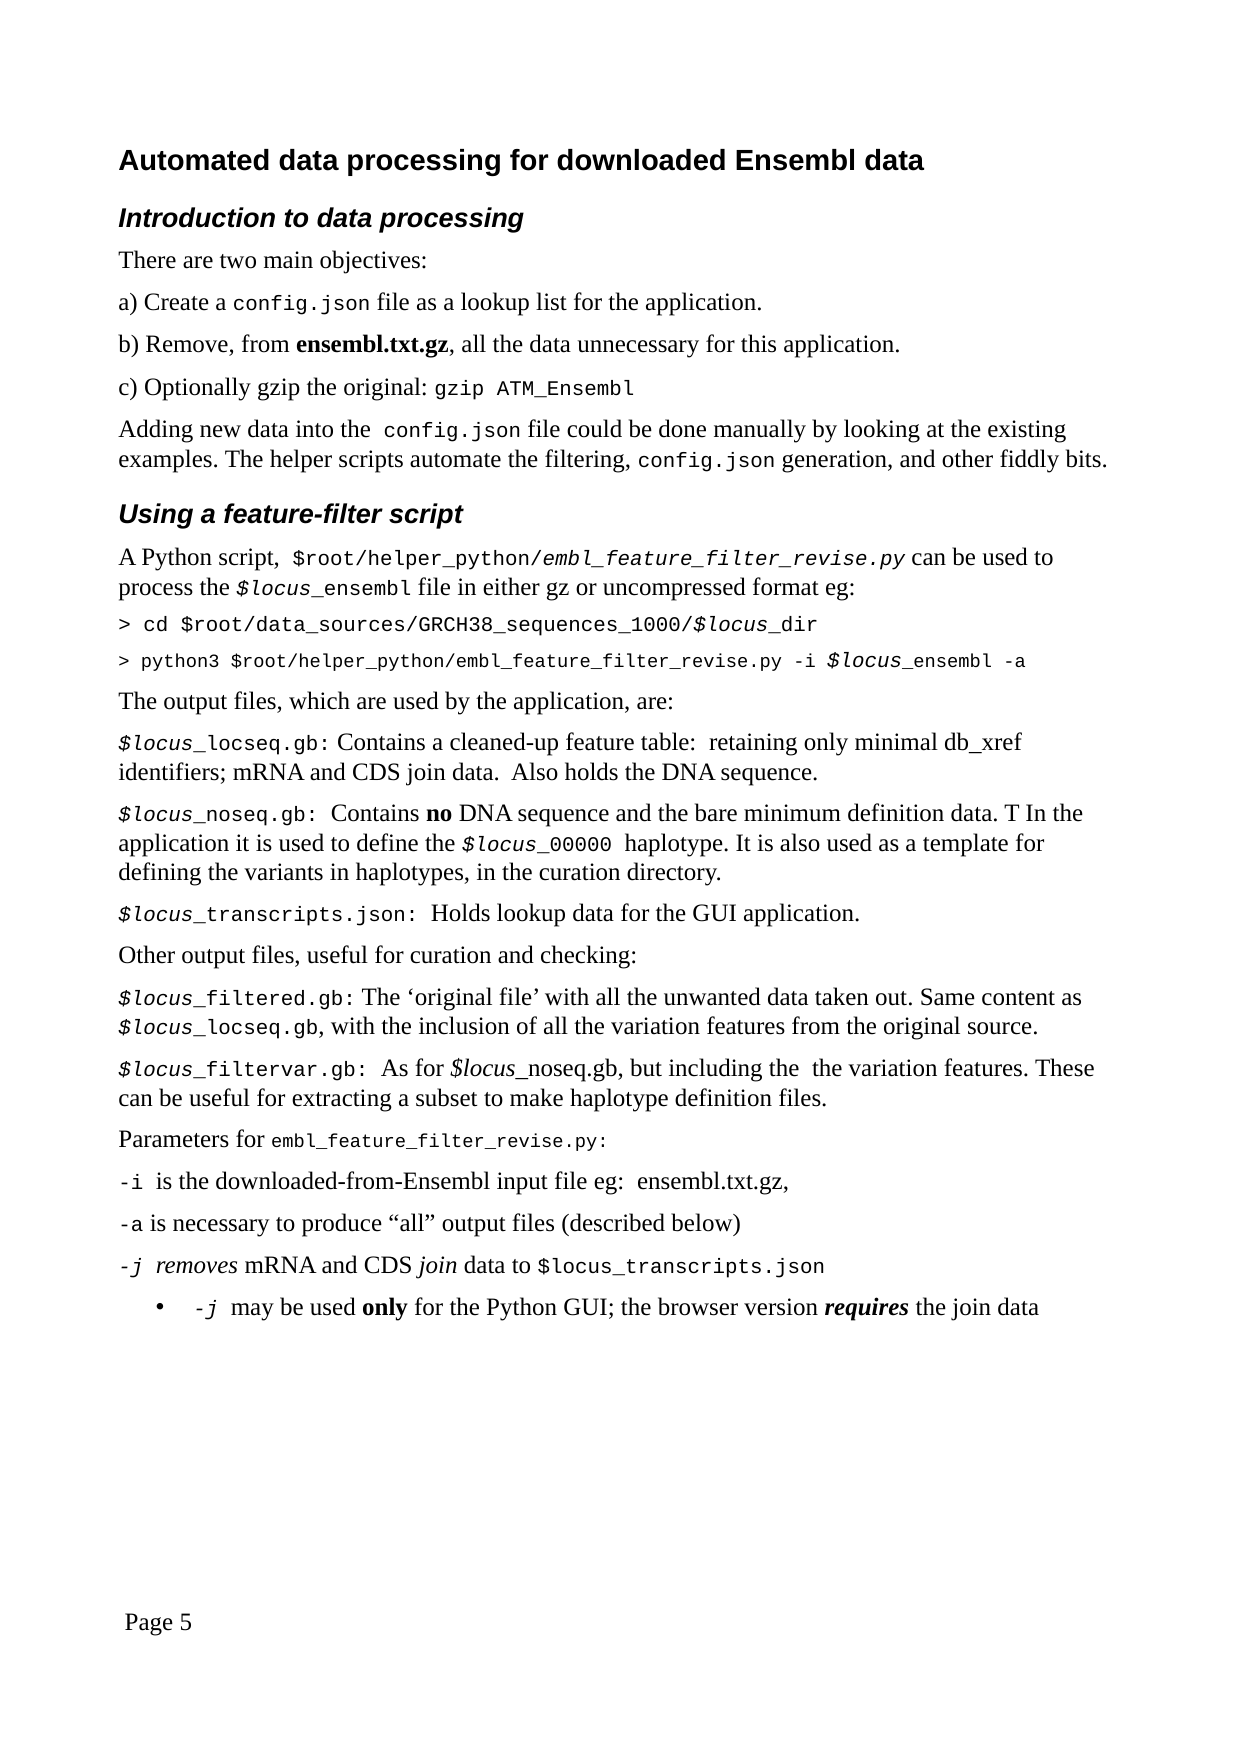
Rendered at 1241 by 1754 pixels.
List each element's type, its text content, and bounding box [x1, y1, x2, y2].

text Parameters for embl_feature_filter_revise.py: [118, 1124, 1122, 1153]
text Other output files, useful for curation and checking: [118, 941, 1122, 969]
text The output files, which are used by the application, are: [118, 686, 1122, 715]
text $locus_locseq.gb: Contains a cleaned-up feature table: retaining only minimal db_xref identifiers; mRNA and CDS join data. Also holds the DNA sequence. [118, 727, 1122, 786]
text -j removes mRNA and CDS join data to $locus_transcripts.json [118, 1250, 1122, 1279]
text c) Optionally gzip the original: gzip ATM_Ensembl [118, 372, 1122, 402]
list -j may be used only for the Python GUI; the browser version requires the join data [156, 1292, 1122, 1322]
subtitle Introduction to data processing [118, 202, 1122, 233]
subtitle Automated data processing for downloaded Ensembl data [118, 143, 1122, 177]
text b) Remove, from ensembl.txt.gz, all the data unnecessary for this application. [118, 329, 1122, 359]
text $locus_transcripts.json: Holds lookup data for the GUI application. [118, 898, 1122, 928]
text Adding new data into the config.json file could be done manually by looking at the existing examples. The helper scripts automate the filtering, config.json generation, and other fiddly bits. [118, 414, 1122, 473]
text -i is the downloaded-from-Ensembl input file eg: ensembl.txt.gz, [118, 1166, 1122, 1195]
text $locus_noseq.gb: Contains no DNA sequence and the bare minimum definition data. T In the application it is used to define the $locus_00000 haplotype. It is also used as a template for defining the variants in haplotypes, in the curation directory. [118, 798, 1122, 886]
text > cd $root/data_sources/GRCH38_sequences_1000/$locus_dir [118, 614, 1122, 637]
text A Python script, $root/helper_python/embl_feature_filter_revise.py can be used to process the $locus_ensembl file in either gz or uncompressed format eg: [118, 542, 1122, 601]
text There are two main objectives: [118, 245, 1122, 274]
subtitle Using a feature-filter script [118, 498, 1122, 529]
text > python3 $root/helper_python/embl_feature_filter_revise.py -i $locus_ensembl -a [118, 650, 1128, 673]
text $locus_filtervar.gb: As for $locus_noseq.gb, but including the the variation features. These can be useful for extracting a subset to make haplotype definition files. [118, 1053, 1122, 1112]
text $locus_filtered.gb: The ‘original file’ with all the unwanted data taken out. Same content as $locus_locseq.gb, with the inclusion of all the variation features from the original source. [118, 982, 1122, 1041]
text -a is necessary to produce “all” output files (described below) [118, 1208, 1122, 1237]
text a) Create a config.json file as a lookup list for the application. [118, 287, 1122, 316]
